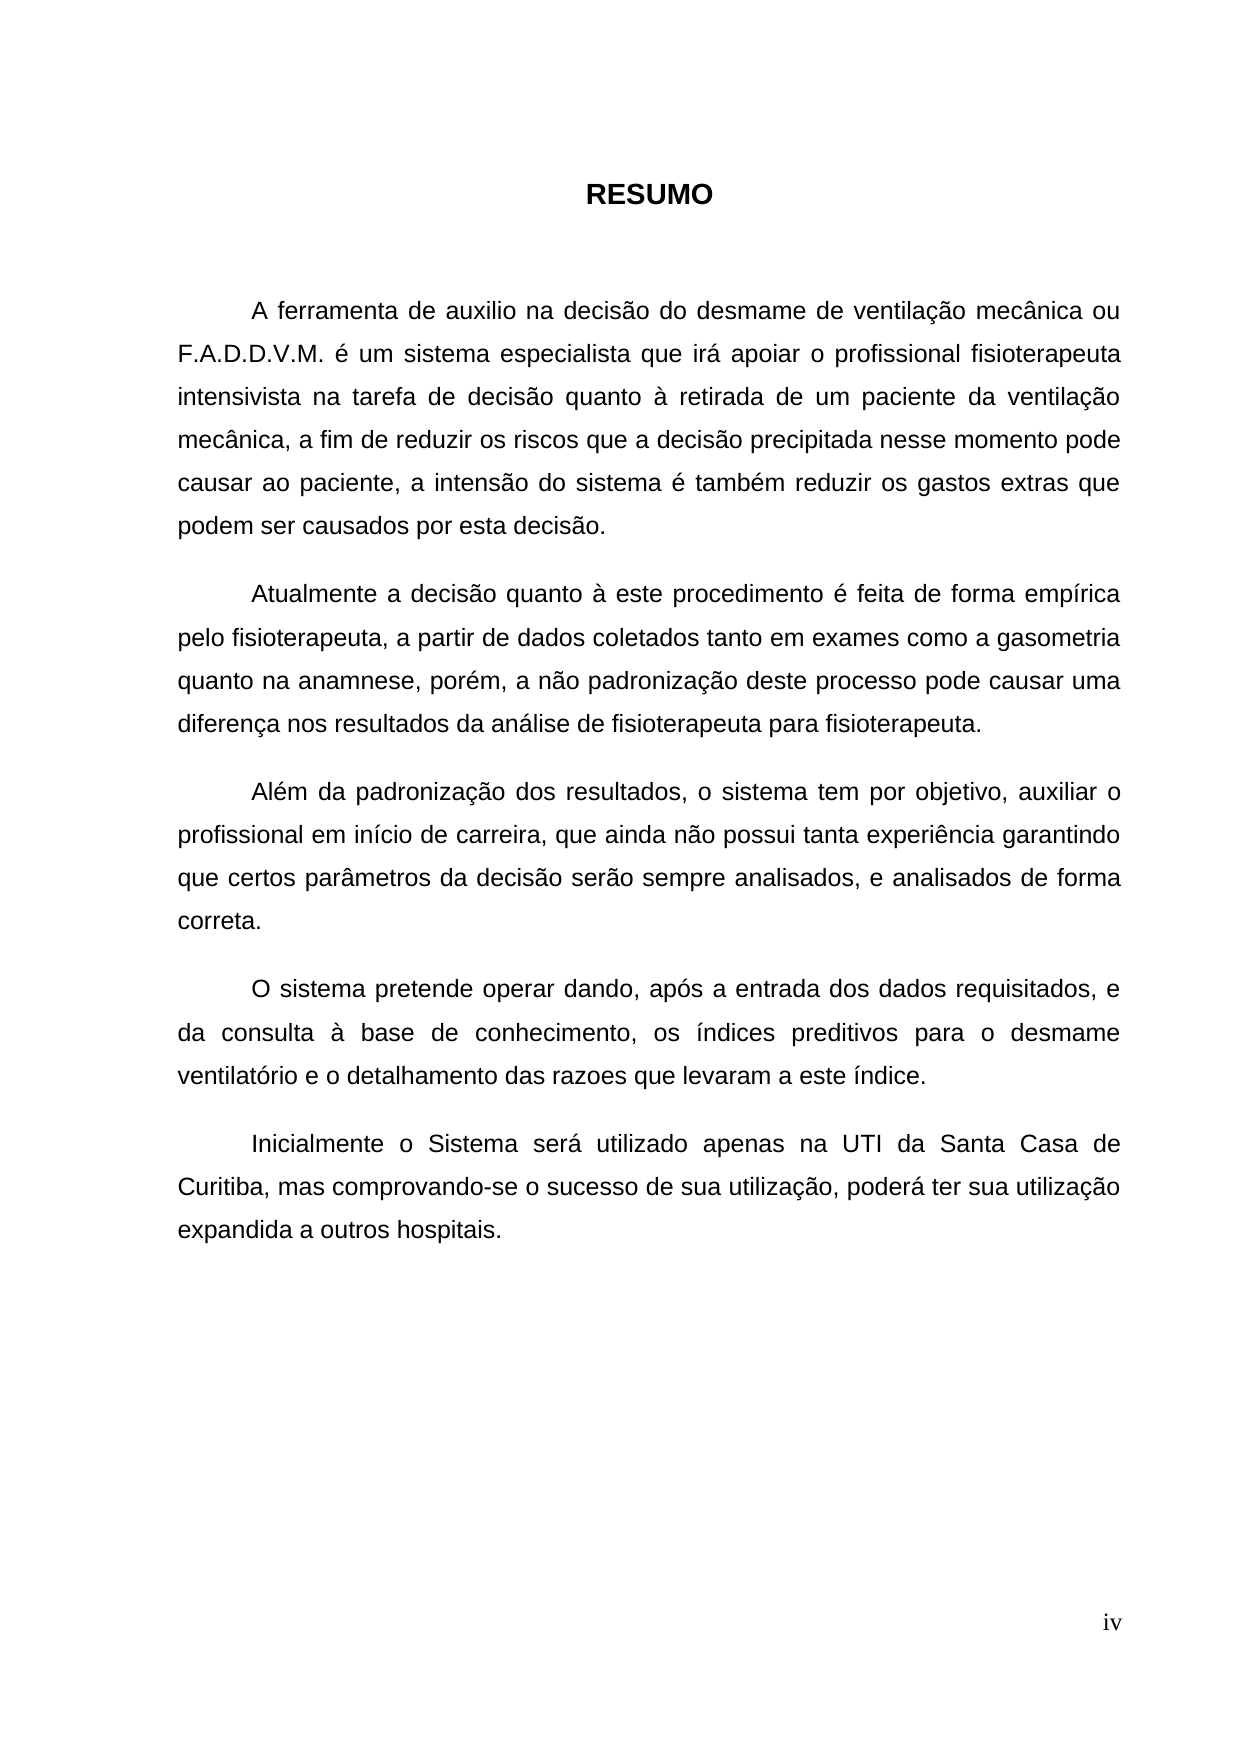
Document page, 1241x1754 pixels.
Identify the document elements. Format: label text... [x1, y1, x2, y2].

subtitle RESUMO [177, 177, 1122, 211]
text Inicialmente o Sistema será utilizado apenas na UTI da Santa Casa de Curitiba, mas comprovando-se o sucesso de sua utilização, poderá ter sua utilização expandida a outros hospitais. [177, 1129, 1122, 1244]
text A ferramenta de auxilio na decisão do desmame de ventilação mecânica ou F.A.D.D.V.M. é um sistema especialista que irá apoiar o profissional fisioterapeuta intensivista na tarefa de decisão quanto à retirada de um paciente da ventilação mecânica, a fim de reduzir os riscos que a decisão precipitada nesse momento pode causar ao paciente, a intensão do sistema é também reduzir os gastos extras que podem ser causados por esta decisão. [177, 296, 1122, 540]
text O sistema pretende operar dando, após a entrada dos dados requisitados, e da consulta à base de conhecimento, os índices preditivos para o desmame ventilatório e o detalhamento das razoes que levaram a este índice. [177, 974, 1122, 1089]
text Além da padronização dos resultados, o sistema tem por objetivo, auxiliar o profissional em início de carreira, que ainda não possui tanta experiência garantindo que certos parâmetros da decisão serão sempre analisados, e analisados de forma correta. [177, 777, 1122, 935]
text Atualmente a decisão quanto à este procedimento é feita de forma empírica pelo fisioterapeuta, a partir de dados coletados tanto em exames como a gasometria quanto na anamnese, porém, a não padronização deste processo pode causar uma diferença nos resultados da análise de fisioterapeuta para fisioterapeuta. [177, 579, 1122, 737]
